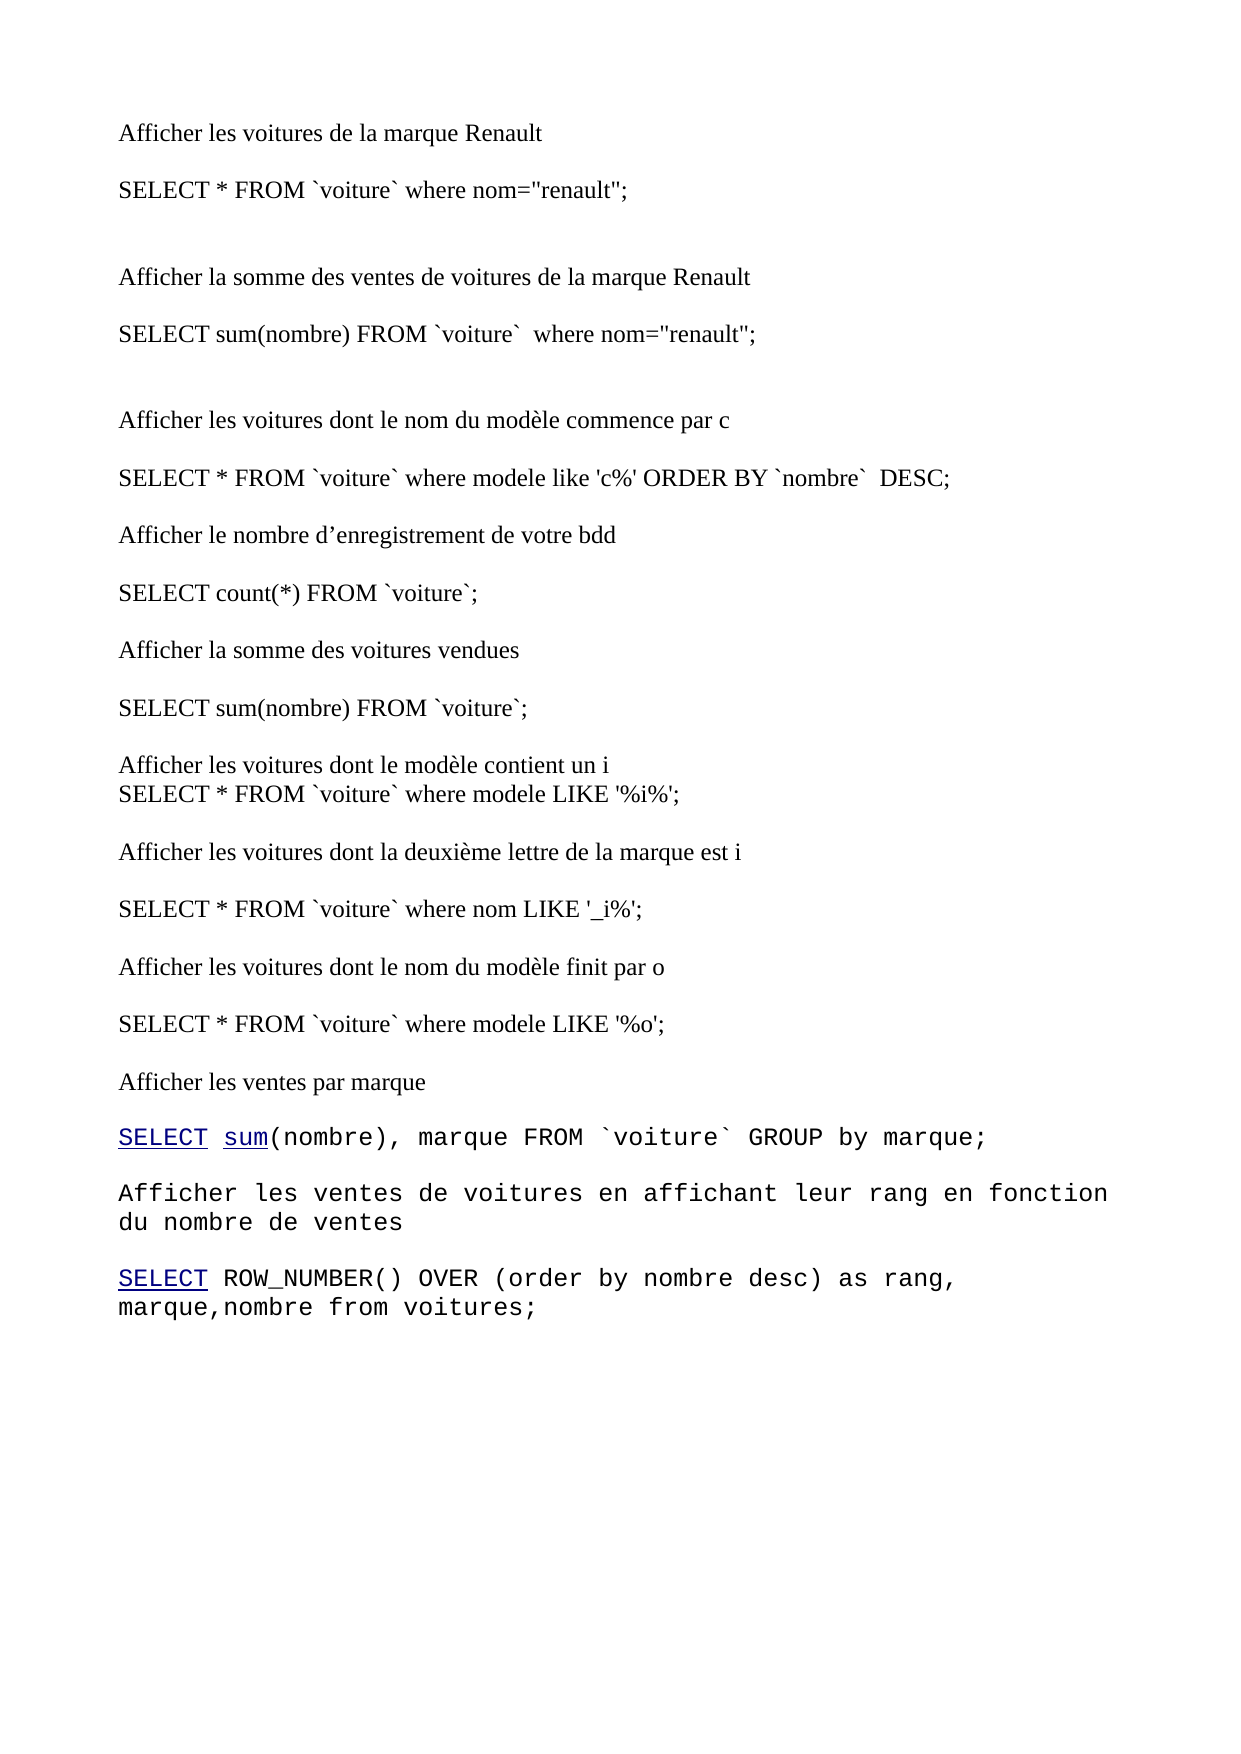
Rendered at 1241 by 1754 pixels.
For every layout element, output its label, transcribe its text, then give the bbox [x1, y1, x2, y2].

text SELECT sum(nombre), marque FROM `voiture` GROUP by marque; [118, 1124, 1122, 1153]
text SELECT count(*) FROM `voiture`; [118, 578, 1122, 607]
text SELECT * FROM `voiture` where modele LIKE '%i%'; [118, 779, 1122, 808]
text Afficher la somme des ventes de voitures de la marque Renault [118, 262, 1122, 291]
text Afficher les voitures dont la deuxième lettre de la marque est i [118, 837, 1122, 866]
text Afficher les voitures de la marque Renault [118, 118, 1122, 147]
text SELECT * FROM `voiture` where modele LIKE '%o'; [118, 1009, 1122, 1038]
text Afficher les voitures dont le nom du modèle finit par o [118, 952, 1122, 981]
text SELECT sum(nombre) FROM `voiture` where nom="renault"; [118, 319, 1122, 348]
text SELECT * FROM `voiture` where nom="renault"; [118, 176, 1122, 204]
text Afficher les voitures dont le nom du modèle commence par c [118, 406, 1122, 434]
text SELECT sum(nombre) FROM `voiture`; [118, 693, 1122, 722]
text SELECT ROW_NUMBER() OVER (order by nombre desc) as rang, marque,nombre from voitures; [118, 1266, 1122, 1323]
text Afficher la somme des voitures vendues [118, 636, 1122, 664]
text Afficher le nombre d’enregistrement de votre bdd [118, 521, 1122, 549]
text Afficher les ventes de voitures en affichant leur rang en fonction du nombre de ventes [118, 1181, 1122, 1238]
text Afficher les voitures dont le modèle contient un i [118, 751, 1122, 779]
text SELECT * FROM `voiture` where nom LIKE '_i%'; [118, 894, 1122, 923]
text SELECT * FROM `voiture` where modele like 'c%' ORDER BY `nombre` DESC; [118, 463, 1122, 492]
text Afficher les ventes par marque [118, 1067, 1122, 1096]
